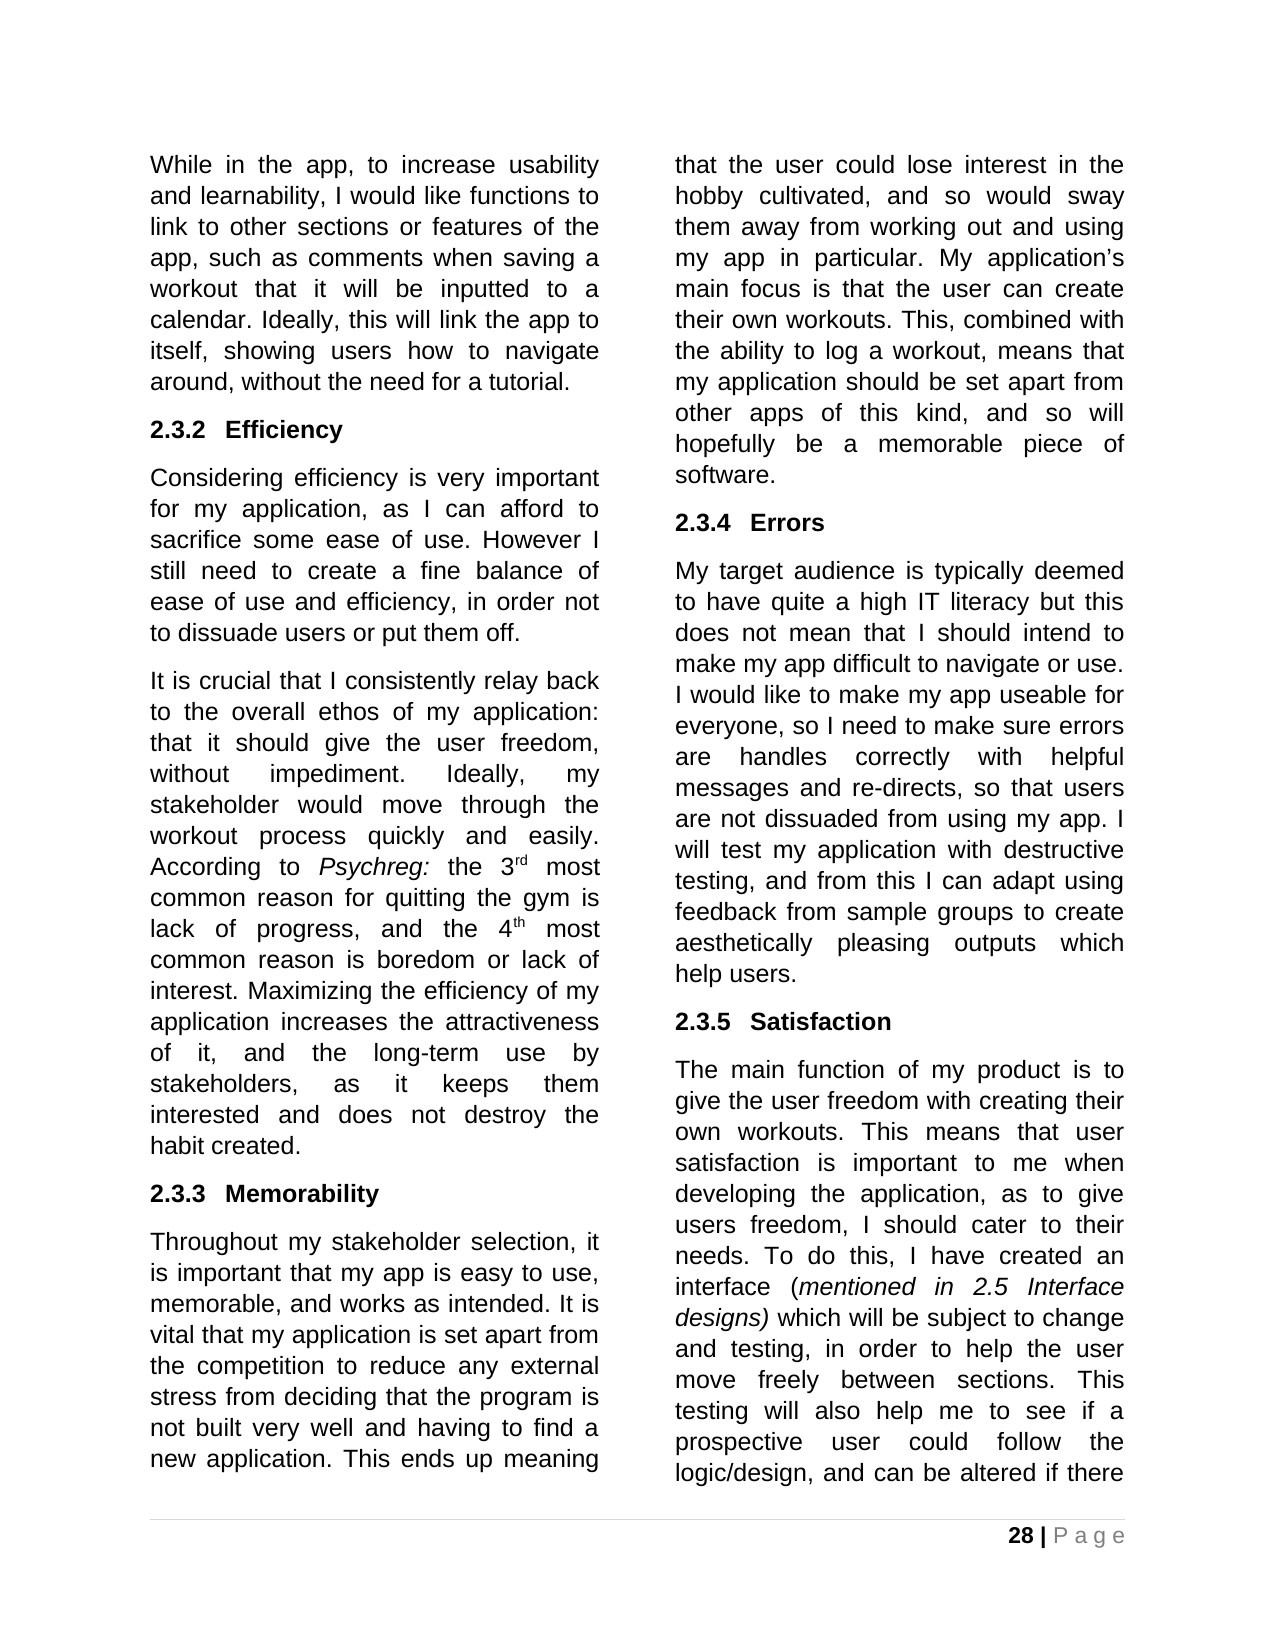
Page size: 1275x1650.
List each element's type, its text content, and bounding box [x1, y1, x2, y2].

text Considering efficiency is very important for my application, as I can afford to sacrifice some ease of use. However I still need to create a fine balance of ease of use and efficiency, in order not to dissuade users or put them off. [150, 369, 600, 553]
text Throughout my stakeholder selection, it is important that my app is easy to use, memorable, and works as intended. It is vital that my application is set apart from the competition to reduce any external stress from deciding that the program is not built very well and having to find a new application. This ends up meaning that the user could lose interest in the hobby cultivated, and so would sway them away from working out and using my app in particular. My application’s main focus is that the user can create their own workouts. This, combined with the ability to log a workout, means that my application should be set apart from other apps of this kind, and so will hopefully be a memorable piece of software. [675, 150, 1125, 396]
list Errors [675, 415, 1125, 444]
text Throughout my stakeholder selection, it is important that my app is easy to use, memorable, and works as intended. It is vital that my application is set apart from the competition to reduce any external stress from deciding that the program is not built very well and having to find a new application. This ends up meaning that the user could lose interest in the hobby cultivated, and so would sway them away from working out and using my app in particular. My application’s main focus is that the user can create their own workouts. This, combined with the ability to log a workout, means that my application should be set apart from other apps of this kind, and so will hopefully be a memorable piece of software. [150, 1133, 600, 1473]
text While in the app, to increase usability and learnability, I would like functions to link to other sections or features of the app, such as comments when saving a workout that it will be inputted to a calendar. Ideally, this will link the app to itself, showing users how to navigate around, without the need for a tutorial. [150, 150, 600, 303]
text My target audience is typically deemed to have quite a high IT literacy but this does not mean that I should intend to make my app difficult to navigate or use. I would like to make my app useable for everyone, so I need to make sure errors are handles correctly with helpful messages and re-directs, so that users are not dissuaded from using my app. I will test my application with destructive testing, and from this I can adapt using feedback from sample groups to create aesthetically pleasing outputs which help users. [675, 463, 1125, 895]
text It is crucial that I consistently relay back to the overall ethos of my application: that it should give the user freedom, without impediment. Ideally, my stakeholder would move through the workout process quickly and easily. According to Psychreg: the 3rd most common reason for quitting the gym is lack of progress, and the 4th most common reason is boredom or lack of interest. Maximizing the efficiency of my application increases the attractiveness of it, and the long-term use by stakeholders, as it keeps them interested and does not destroy the habit created. [150, 572, 600, 1067]
list Satisfaction [675, 914, 1125, 943]
list Memorability [150, 1086, 600, 1114]
text The main function of my product is to give the user freedom with creating their own workouts. This means that user satisfaction is important to me when developing the application, as to give users freedom, I should cater to their needs. To do this, I have created an interface (mentioned in 2.5 Interface designs) which will be subject to change and testing, in order to help the user move freely between sections. This testing will also help me to see if a prospective user could follow the logic/design, and can be altered if there is other paths should be taken. I will do this testing early on, to avoid any rebuilding. [675, 962, 1125, 1487]
list Efficiency [150, 322, 600, 351]
